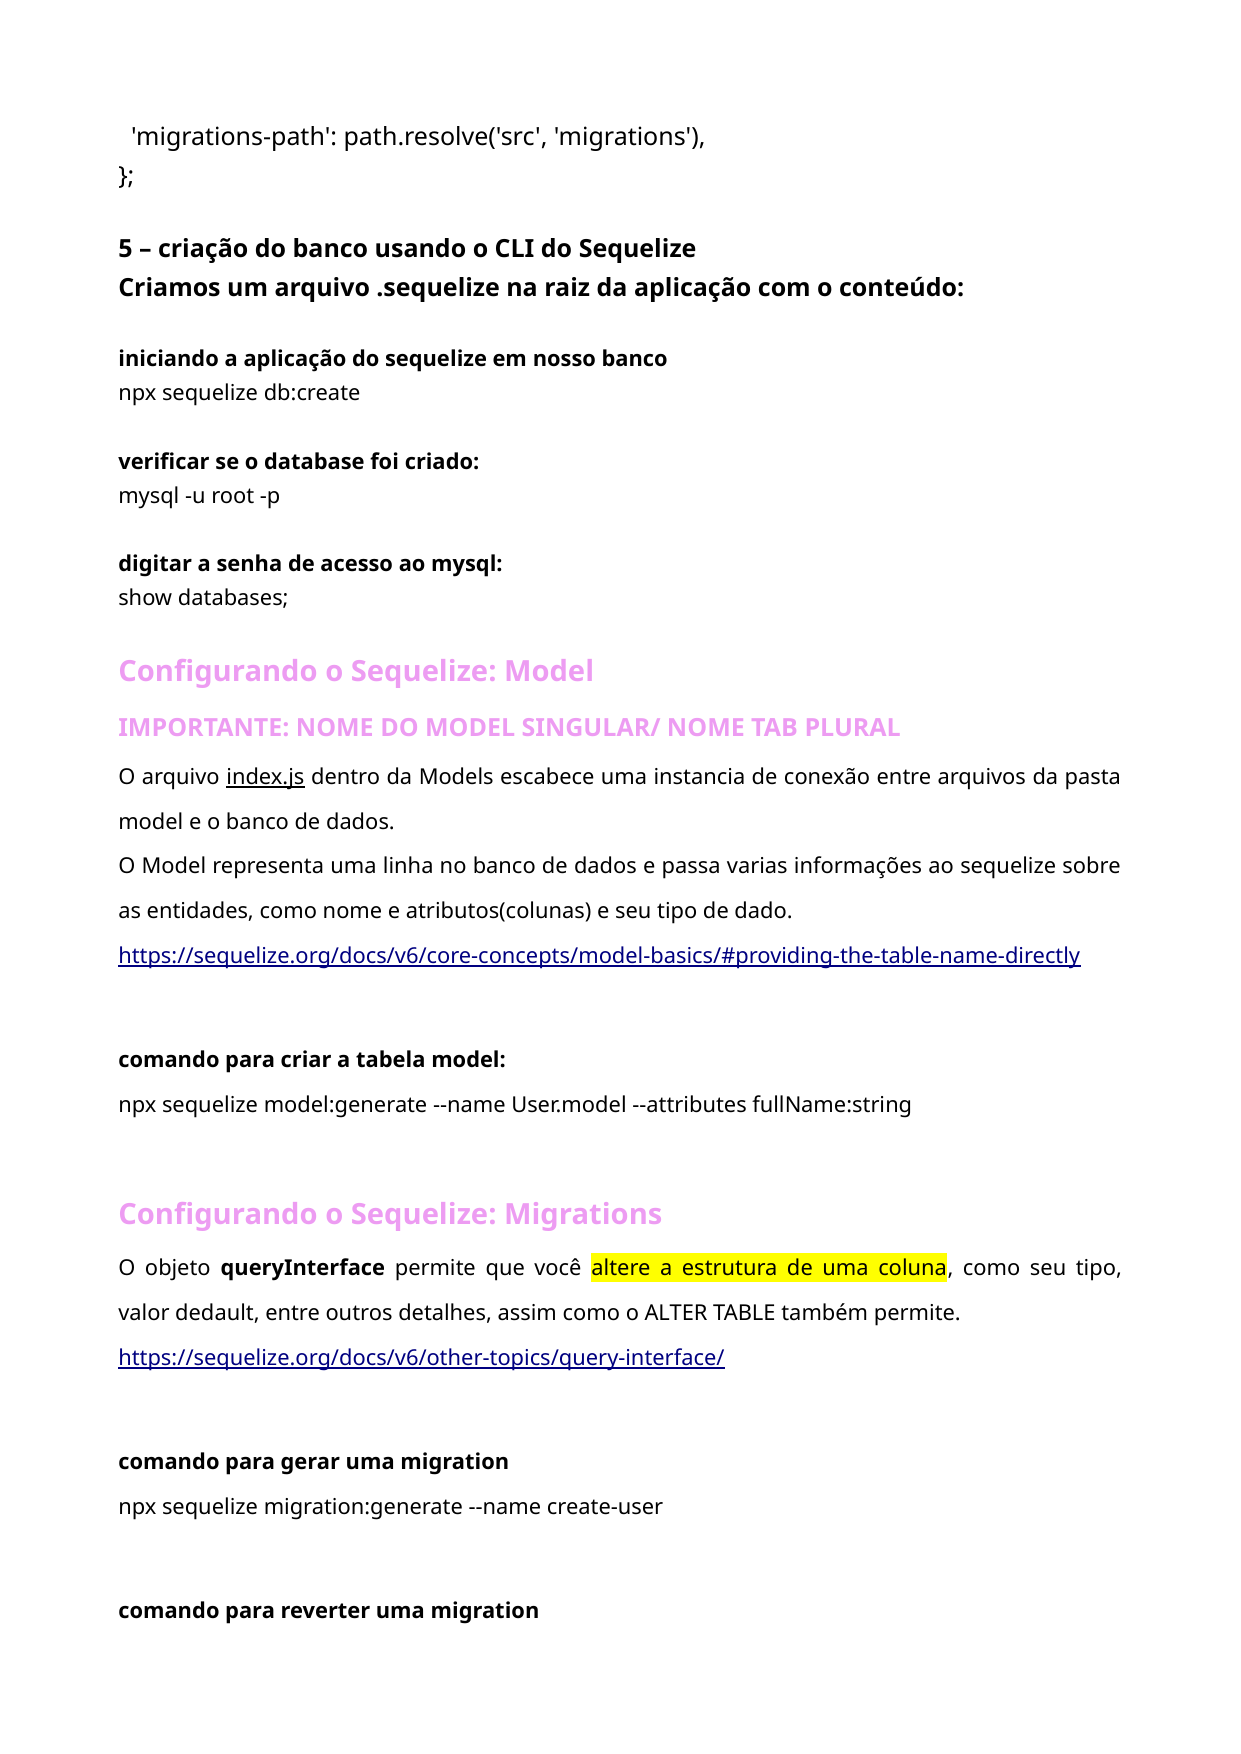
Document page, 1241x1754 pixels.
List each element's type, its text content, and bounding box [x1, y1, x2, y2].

text verificar se o database foi criado: [118, 446, 1122, 475]
text iniciando a aplicação do sequelize em nosso banco [118, 343, 1122, 373]
text O objeto queryInterface permite que você altere a estrutura de uma coluna, como seu tipo, valor dedault, entre outros detalhes, assim como o ALTER TABLE também permite. [118, 1252, 1122, 1327]
text O arquivo index.js dentro da Models escabece uma instancia de conexão entre arquivos da pasta model e o banco de dados. [118, 761, 1122, 836]
text digitar a senha de acesso ao mysql: [118, 548, 1122, 578]
text comando para gerar uma migration [118, 1446, 1122, 1476]
text https://sequelize.org/docs/v6/other-topics/query-interface/ [118, 1342, 1122, 1372]
text Configurando o Sequelize: Migrations [118, 1193, 1122, 1233]
text npx sequelize db:create [118, 377, 1122, 407]
text comando para criar a tabela model: [118, 1044, 1122, 1074]
text Criamos um arquivo .sequelize na raiz da aplicação com o conteúdo: [118, 270, 1122, 304]
text 5 – criação do banco usando o CLI do Sequelize [118, 231, 1122, 265]
text show databases; [118, 582, 1122, 612]
text }; [118, 157, 1122, 191]
text https://sequelize.org/docs/v6/core-concepts/model-basics/#providing-the-table-name-directly [118, 940, 1122, 970]
text Configurando o Sequelize: Model [118, 651, 1122, 690]
text comando para reverter uma migration [118, 1595, 1122, 1624]
text 'migrations-path': path.resolve('src', 'migrations'), [118, 118, 1122, 152]
text IMPORTANTE: NOME DO MODEL SINGULAR/ NOME TAB PLURAL [118, 710, 1122, 744]
text O Model representa uma linha no banco de dados e passa varias informações ao sequelize sobre as entidades, como nome e atributos(colunas) e seu tipo de dado. [118, 851, 1122, 925]
text npx sequelize migration:generate --name create-user [118, 1491, 1122, 1520]
text npx sequelize model:generate --name User.model --attributes fullName:string [118, 1089, 1122, 1118]
text mysql -u root -p [118, 480, 1122, 509]
